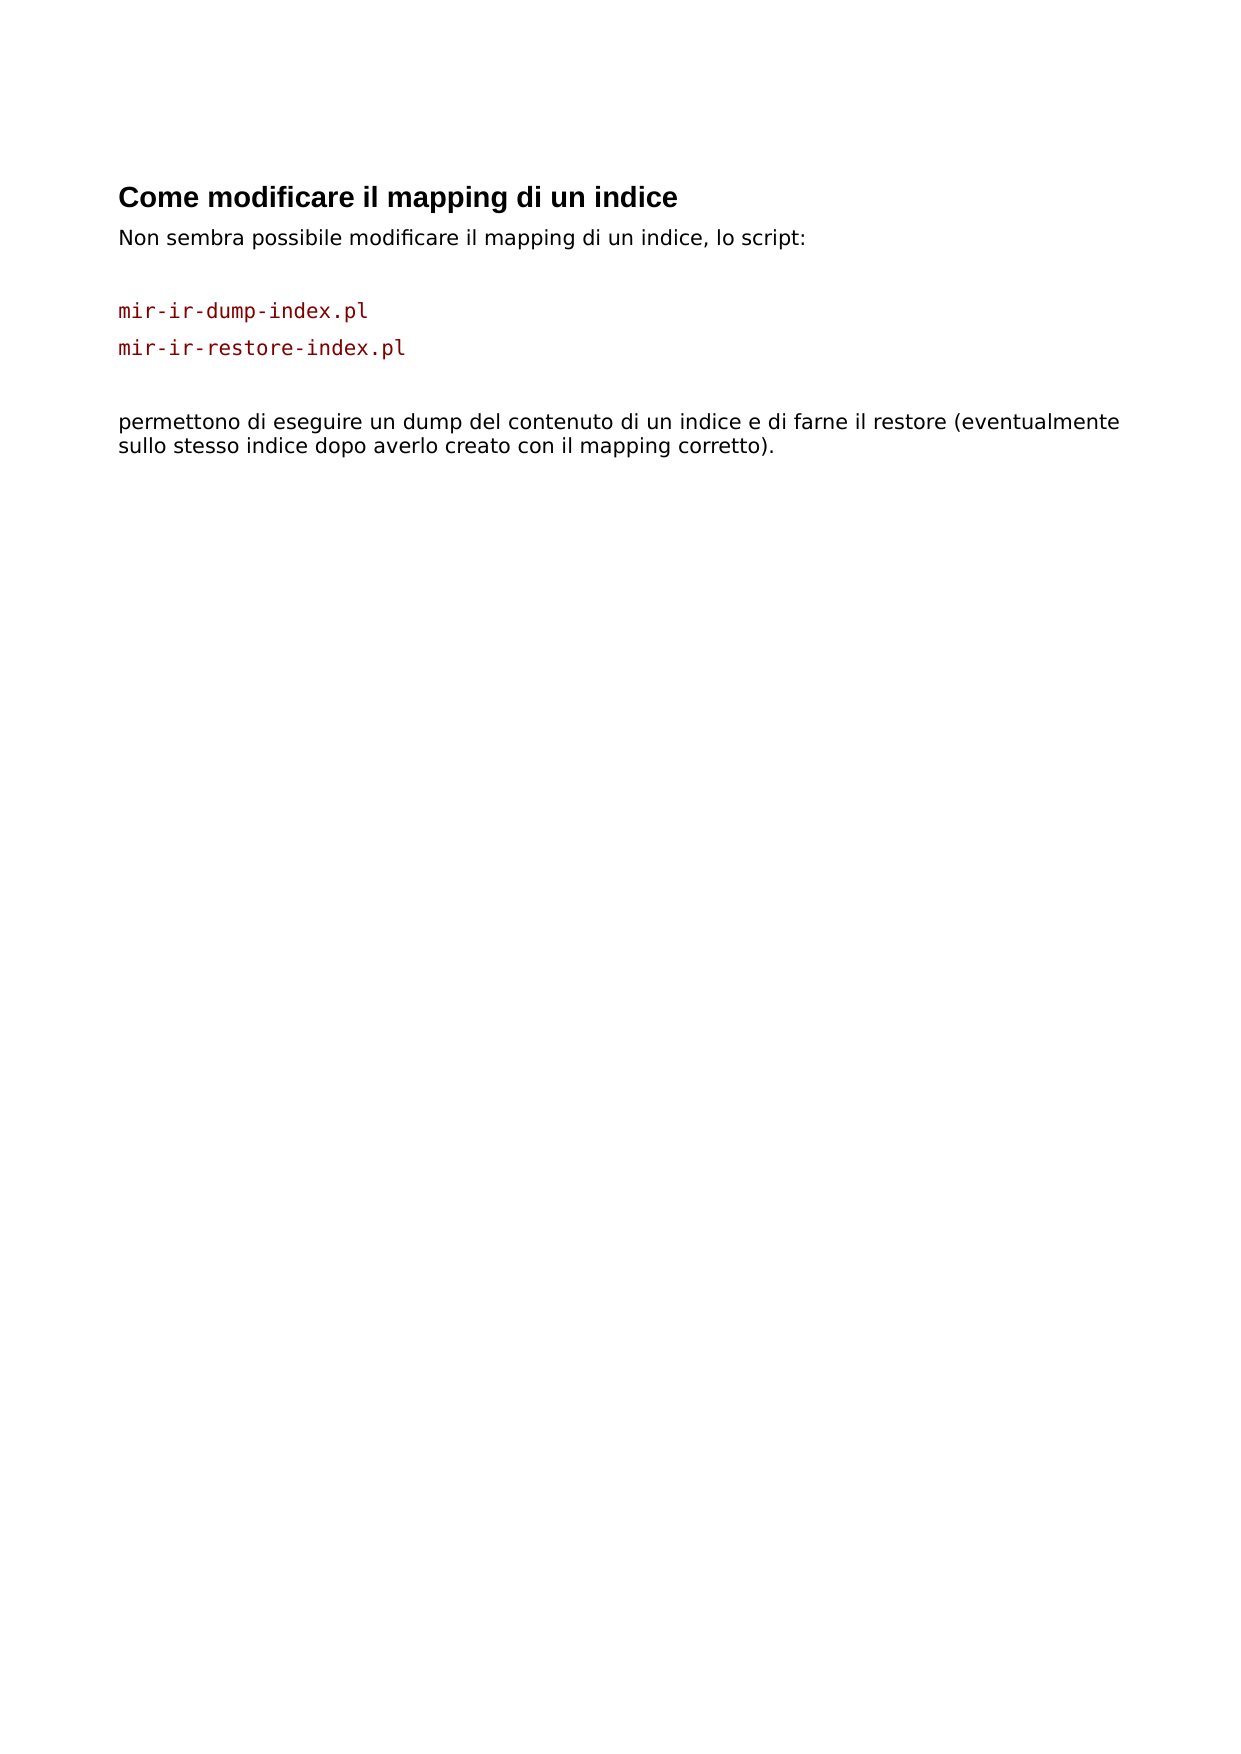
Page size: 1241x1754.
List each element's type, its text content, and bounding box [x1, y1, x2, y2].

subtitle Come modificare il mapping di un indice [118, 180, 1122, 213]
text mir-ir-restore-index.pl [118, 336, 1122, 361]
text permettono di eseguire un dump del contenuto di un indice e di farne il restore (eventualmente sullo stesso indice dopo averlo creato con il mapping corretto). [118, 410, 1122, 458]
text Non sembra possibile modificare il mapping di un indice, lo script: [118, 226, 1122, 250]
text mir-ir-dump-index.pl [118, 299, 1122, 324]
